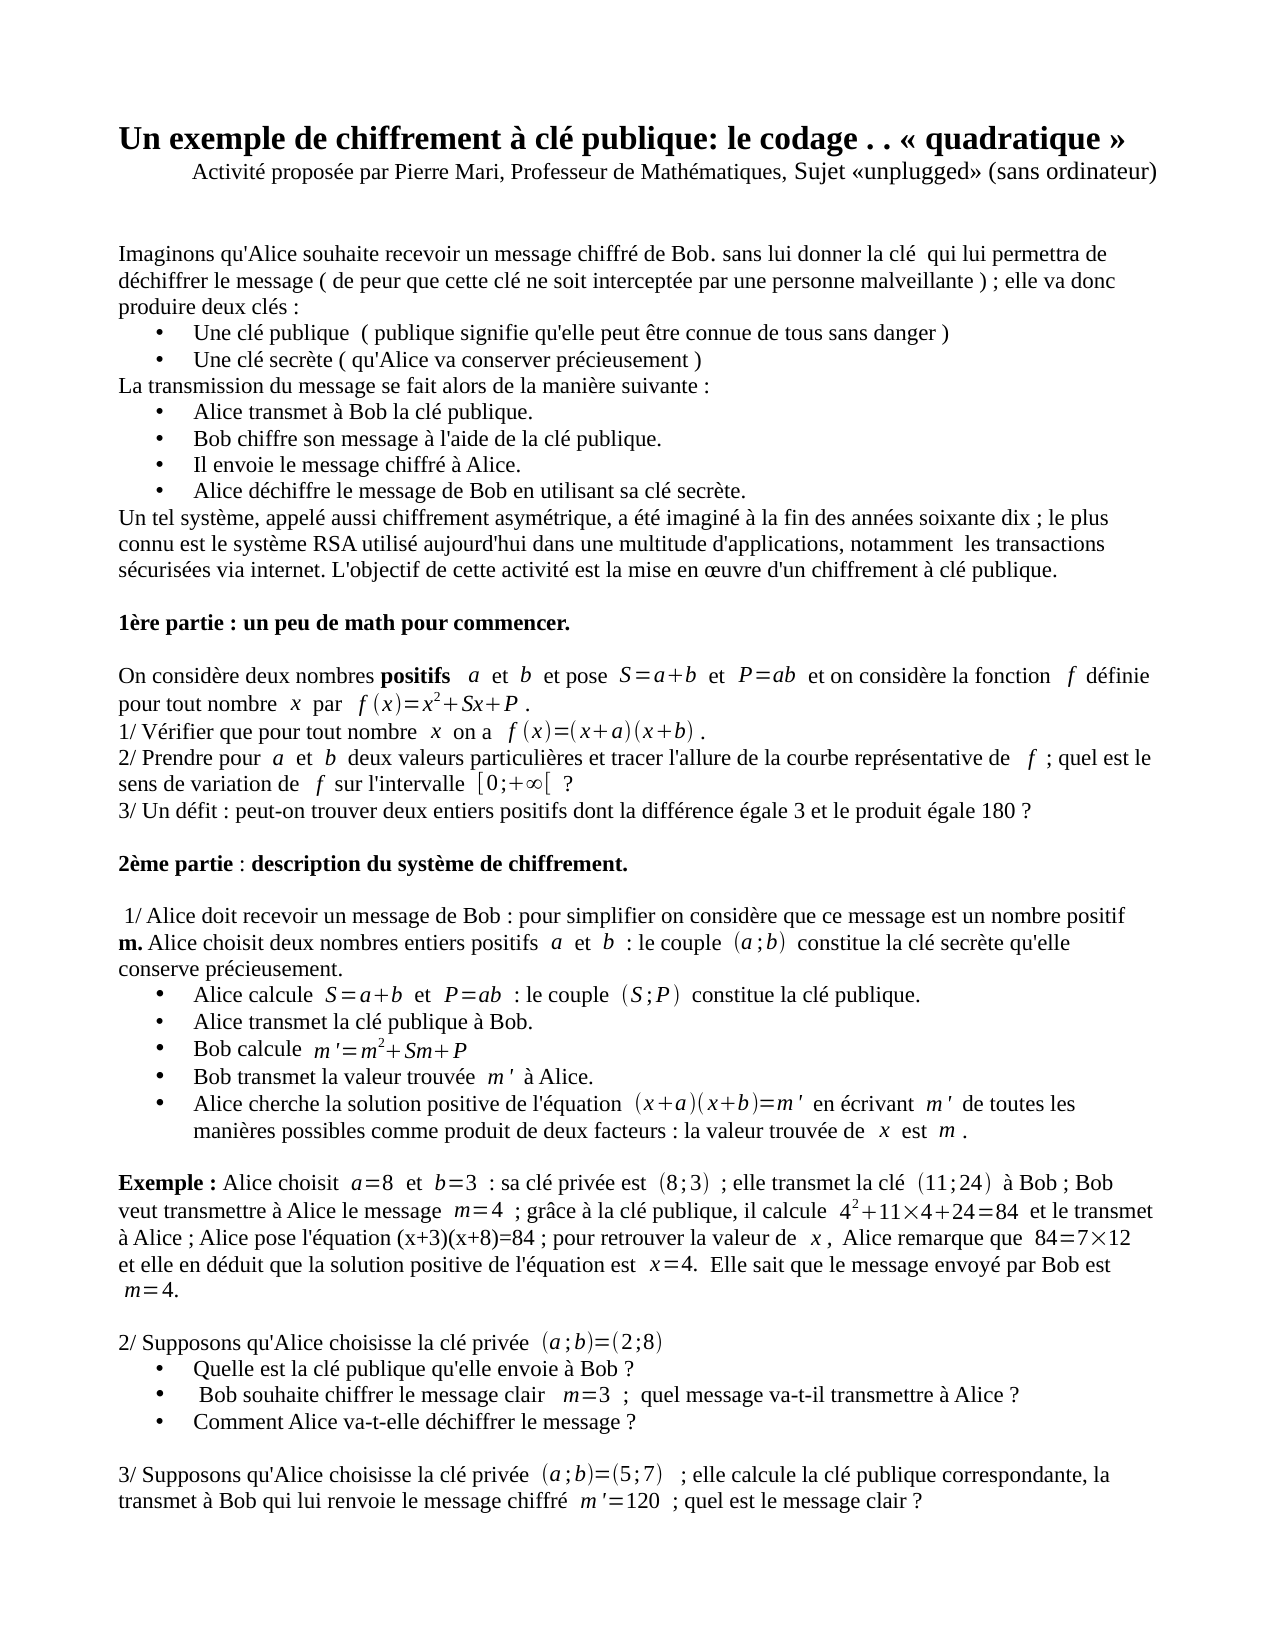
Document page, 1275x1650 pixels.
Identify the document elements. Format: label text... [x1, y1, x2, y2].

text 2/ Supposons qu'Alice choisisse la clé privée [118, 1329, 1157, 1355]
list Alice cherche la solution positive de l'équation en écrivant de toutes les manières possibles comme produit de deux facteurs : la valeur trouvée de est . [156, 1090, 1157, 1143]
text On considère deux nombres positifs et et pose et et on considère la fonction définie pour tout nombre par . [118, 662, 1157, 718]
list Alice calcule et : le couple constitue la clé publique. [156, 981, 1157, 1008]
list Il envoie le message chiffré à Alice. [156, 451, 1157, 477]
text 2ème partie : description du système de chiffrement. [118, 849, 1157, 876]
text 2/ Prendre pour et deux valeurs particulières et tracer l'allure de la courbe représentative de ; quel est le sens de variation de sur l'intervalle ? [118, 744, 1157, 797]
list Alice transmet à Bob la clé publique. [156, 398, 1157, 425]
text 3/ Un défit : peut-on trouver deux entiers positifs dont la différence égale 3 et le produit égale 180 ? [118, 797, 1157, 823]
list Quelle est la clé publique qu'elle envoie à Bob ? [156, 1355, 1157, 1382]
list Alice déchiffre le message de Bob en utilisant sa clé secrète. [156, 477, 1157, 504]
text Un exemple de chiffrement à clé publique: le codage . . « quadratique » [118, 118, 1157, 156]
list Une clé secrète ( qu'Alice va conserver précieusement ) [156, 346, 1157, 372]
text 3/ Supposons qu'Alice choisisse la clé privée ; elle calcule la clé publique correspondante, la transmet à Bob qui lui renvoie le message chiffré ; quel est le message clair ? [118, 1461, 1157, 1514]
list Une clé publique ( publique signifie qu'elle peut être connue de tous sans danger ) [156, 319, 1157, 346]
list Comment Alice va-t-elle déchiffrer le message ? [156, 1408, 1157, 1435]
text Exemple : Alice choisit et : sa clé privée est ; elle transmet la clé à Bob ; Bob veut transmettre à Alice le message ; grâce à la clé publique, il calcule et le transmet à Alice ; Alice pose l'équation (x+3)(x+8)=84 ; pour retrouver la valeur de Alice remarque que et elle en déduit que la solution positive de l'équation est Elle sait que le message envoyé par Bob est [118, 1169, 1157, 1302]
text Un tel système, appelé aussi chiffrement asymétrique, a été imaginé à la fin des années soixante dix ; le plus connu est le système RSA utilisé aujourd'hui dans une multitude d'applications, notamment les transactions sécurisées via internet. L'objectif de cette activité est la mise en œuvre d'un chiffrement à clé publique. [118, 504, 1157, 583]
list Bob calcule [156, 1034, 1157, 1063]
list Bob souhaite chiffrer le message clair ; quel message va-t-il transmettre à Alice ? [156, 1382, 1157, 1408]
text 1ère partie : un peu de math pour commencer. [118, 609, 1157, 636]
list Bob chiffre son message à l'aide de la clé publique. [156, 425, 1157, 451]
list Alice transmet la clé publique à Bob. [156, 1008, 1157, 1034]
text 1/ Alice doit recevoir un message de Bob : pour simplifier on considère que ce message est un nombre positif m. Alice choisit deux nombres entiers positifs et : le couple constitue la clé secrète qu'elle conserve précieusement. [118, 902, 1157, 981]
text 1/ Vérifier que pour tout nombre on a . [118, 718, 1157, 744]
text Activité proposée par Pierre Mari, Professeur de Mathématiques, Sujet «unplugged» (sans ordinateur) [118, 156, 1157, 185]
text Imaginons qu'Alice souhaite recevoir un message chiffré de Bob. sans lui donner la clé qui lui permettra de déchiffrer le message ( de peur que cette clé ne soit interceptée par une personne malveillante ) ; elle va donc produire deux clés : [118, 238, 1157, 319]
text La transmission du message se fait alors de la manière suivante : [118, 372, 1157, 398]
list Bob transmet la valeur trouvée à Alice. [156, 1063, 1157, 1090]
